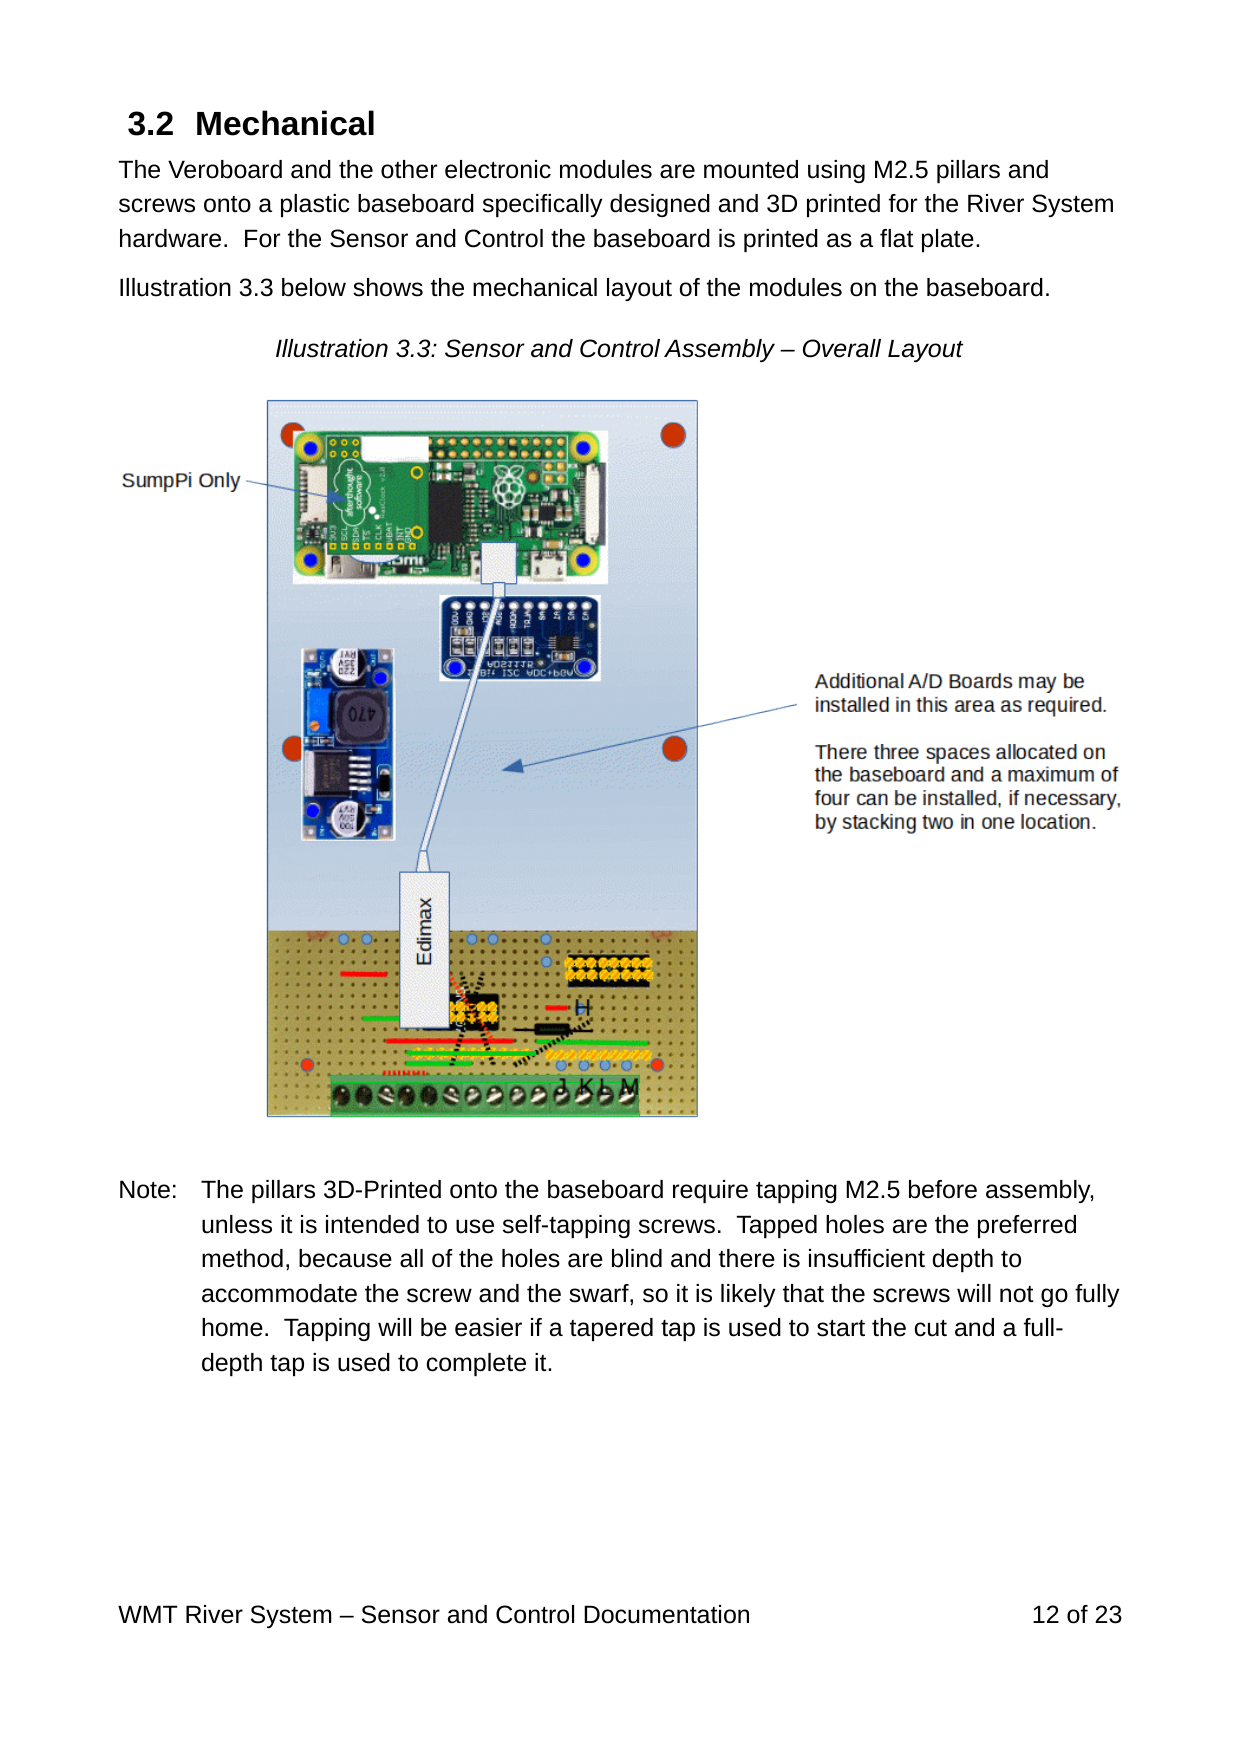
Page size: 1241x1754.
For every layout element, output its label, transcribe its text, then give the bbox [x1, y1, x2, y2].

text Illustration 3.3: Sensor and Control Assembly – Overall Layout [118, 334, 1122, 363]
picture [117, 381, 1122, 1121]
text Illustration 3.3 below shows the mechanical layout of the modules on the baseboard. [118, 273, 1122, 301]
text Note: The pillars 3D-Printed onto the baseboard require tapping M2.5 before assembly, unless it is intended to use self-tapping screws. Tapped holes are the preferred method, because all of the holes are blind and there is insufficient depth to accommodate the screw and the swarf, so it is likely that the screws will not go fully home. Tapping will be easier if a tapered tap is used to start the cut and a full-depth tap is used to complete it. [118, 1176, 1122, 1377]
subtitle Mechanical [118, 103, 1122, 142]
text The Veroboard and the other electronic modules are mounted using M2.5 pillars and screws onto a plastic baseboard specifically designed and 3D printed for the River System hardware. For the Sensor and Control the baseboard is printed as a flat plate. [118, 155, 1122, 252]
